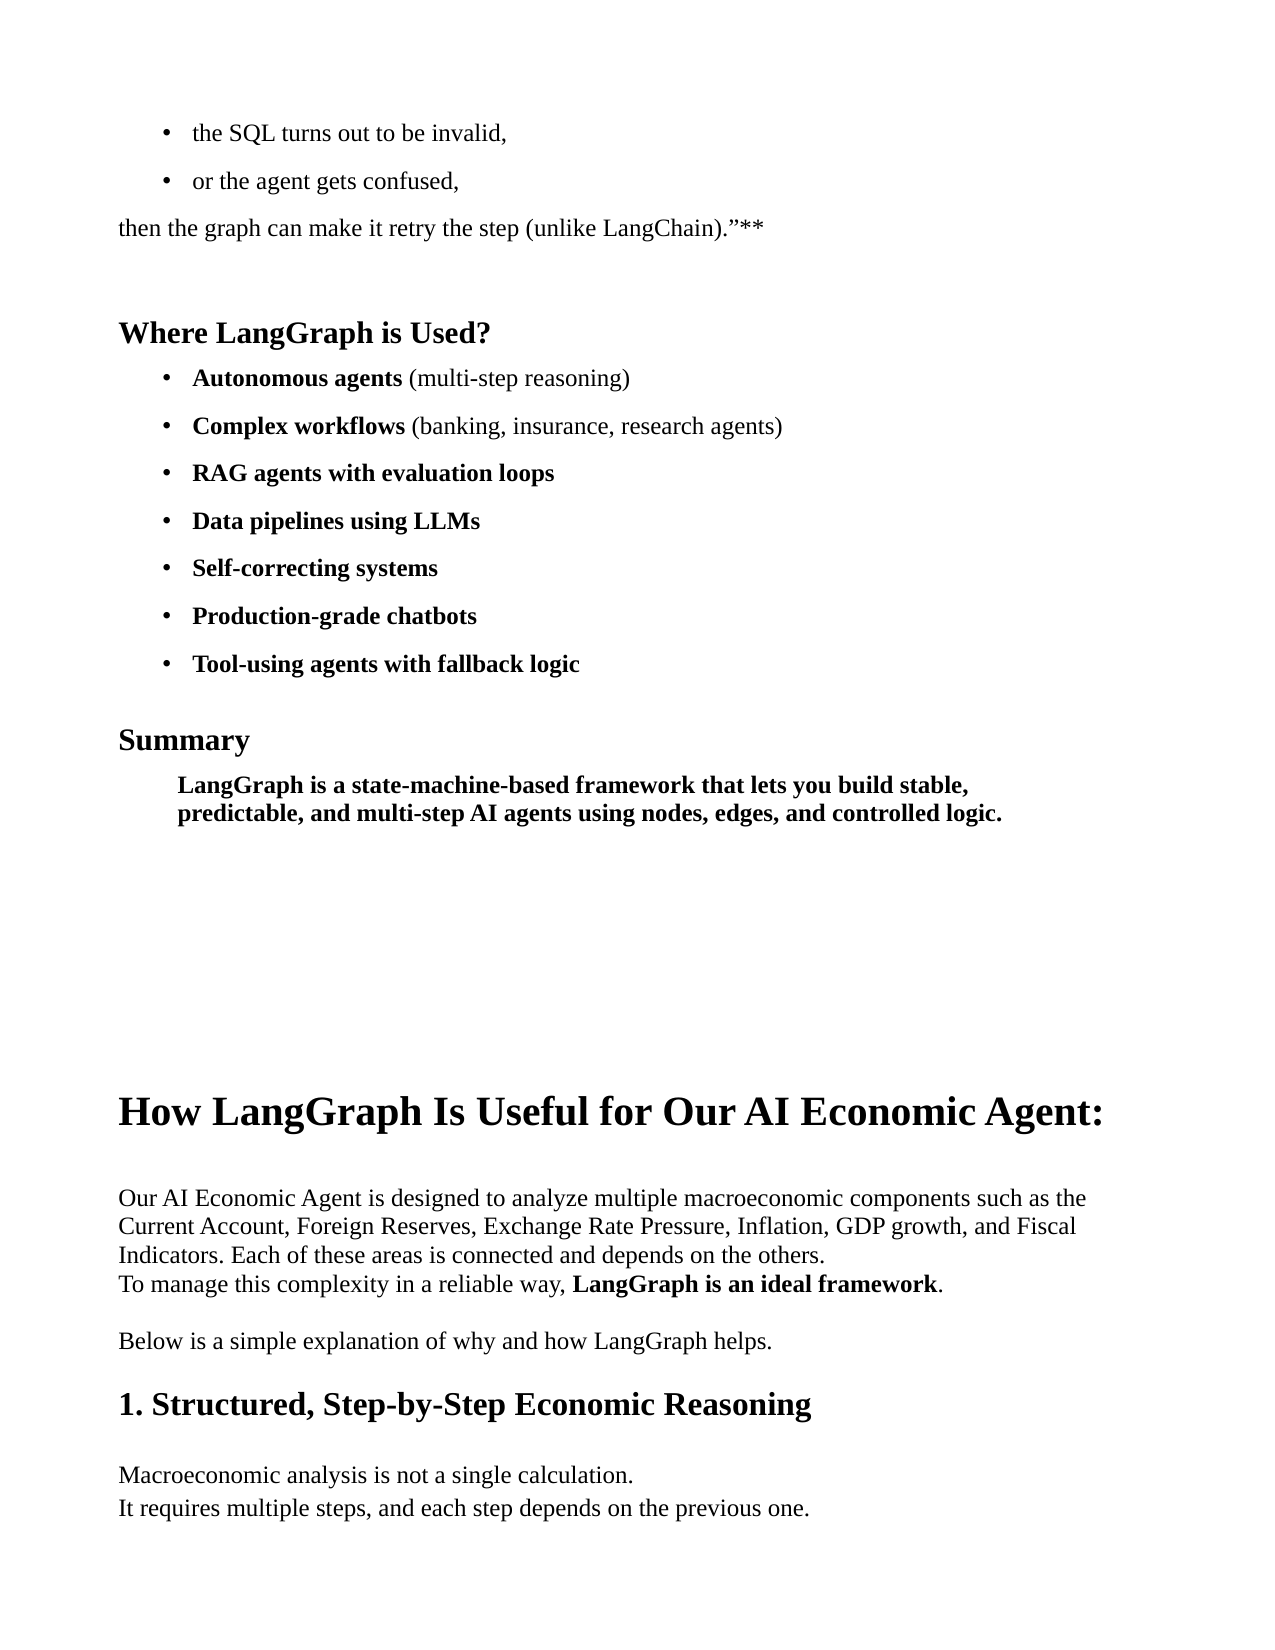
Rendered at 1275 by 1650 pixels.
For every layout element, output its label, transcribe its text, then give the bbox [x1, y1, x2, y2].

list or the agent gets confused, [162, 166, 1157, 194]
list Data pipelines using LLMs [162, 506, 1157, 535]
list Autonomous agents (multi-step reasoning) [162, 363, 1157, 392]
text Below is a simple explanation of why and how LangGraph helps. [118, 1326, 1157, 1355]
list Self-correcting systems [162, 553, 1157, 582]
list Production-grade chatbots [162, 601, 1157, 630]
list Tool-using agents with fallback logic [162, 649, 1157, 677]
text How LangGraph Is Useful for Our AI Economic Agent: [118, 1087, 1157, 1135]
subtitle Summary [118, 721, 1157, 757]
list RAG agents with evaluation loops [162, 458, 1157, 487]
text Our AI Economic Agent is designed to analyze multiple macroeconomic components such as the Current Account, Foreign Reserves, Exchange Rate Pressure, Inflation, GDP growth, and Fiscal Indicators. Each of these areas is connected and depends on the others. To manage this complexity in a reliable way, LangGraph is an ideal framework. [118, 1183, 1157, 1298]
text 1. Structured, Step-by-Step Economic Reasoning [118, 1384, 1157, 1422]
text Macroeconomic analysis is not a single calculation. It requires multiple steps, and each step depends on the previous one. [118, 1461, 1157, 1522]
text then the graph can make it retry the step (unlike LangChain).”** [118, 213, 1157, 242]
list the SQL turns out to be invalid, [162, 118, 1157, 147]
text LangGraph is a state-machine-based framework that lets you build stable, predictable, and multi-step AI agents using nodes, edges, and controlled logic. [177, 770, 1098, 827]
subtitle Where LangGraph is Used? [118, 315, 1157, 351]
list Complex workflows (banking, insurance, research agents) [162, 411, 1157, 439]
